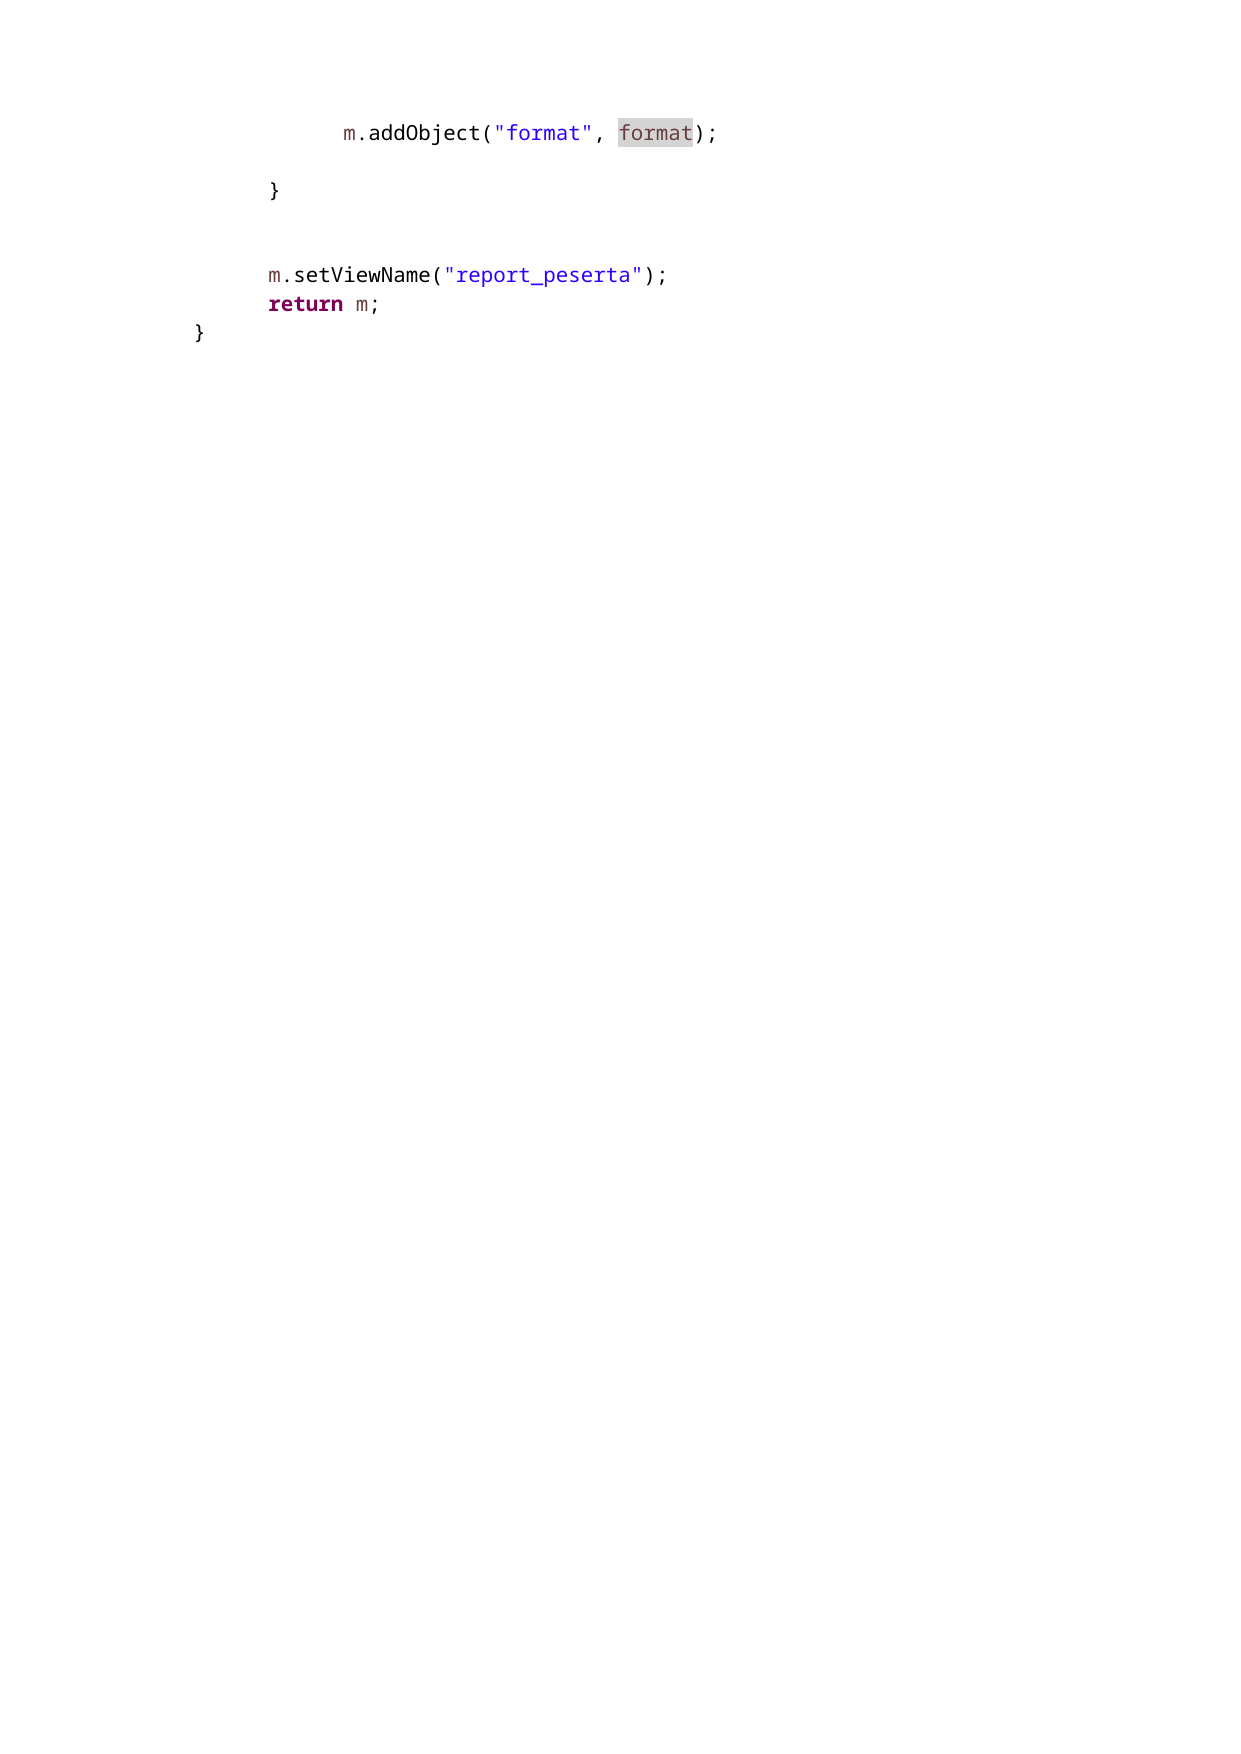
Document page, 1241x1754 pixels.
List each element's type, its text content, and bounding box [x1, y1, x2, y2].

text } [118, 175, 1122, 203]
text return m; [118, 289, 1122, 317]
text m.addObject("format", format); [118, 118, 1122, 147]
text m.setViewName("report_peserta"); [118, 260, 1122, 289]
text } [118, 317, 1122, 346]
